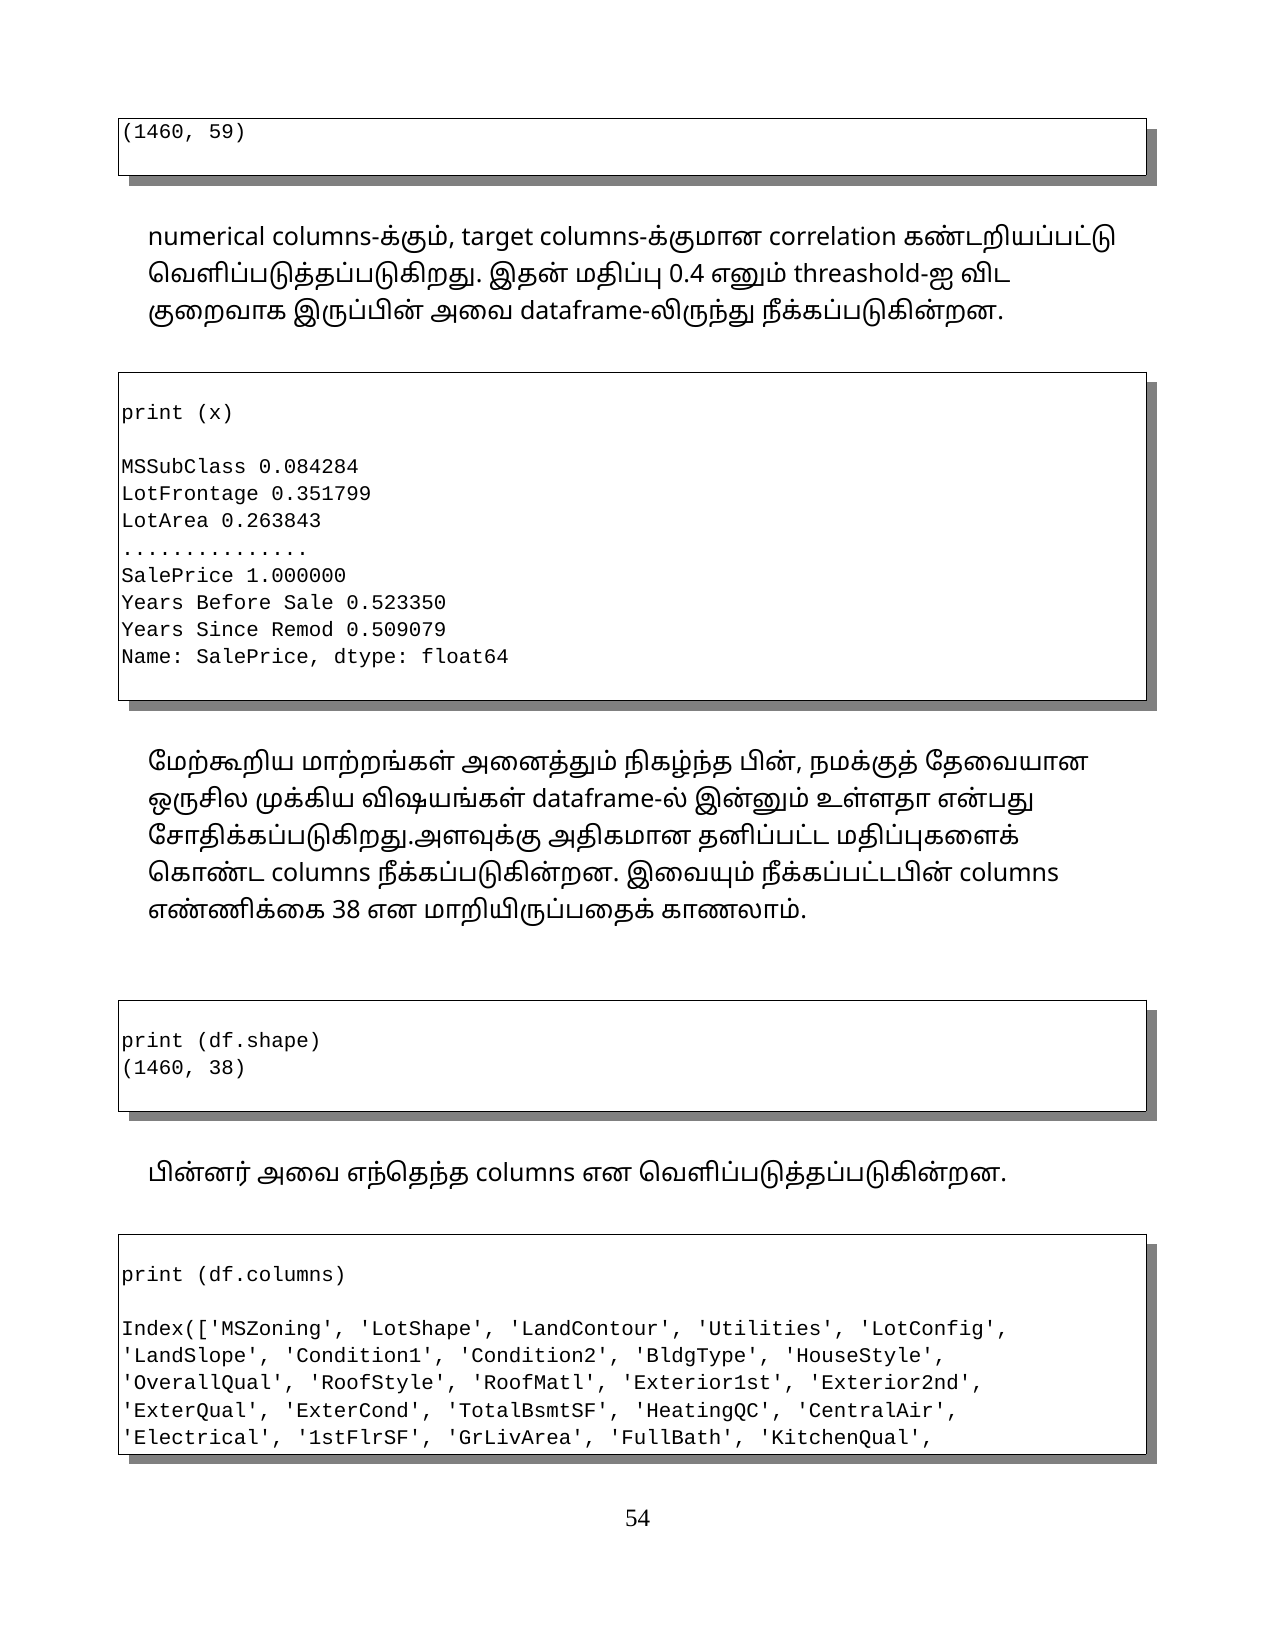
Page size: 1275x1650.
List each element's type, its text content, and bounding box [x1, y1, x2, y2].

text print (df.shape) [119, 1001, 1146, 1053]
text Years Before Sale 0.523350 [119, 589, 1146, 616]
text Years Since Remod 0.509079 [119, 616, 1146, 643]
text Index(['MSZoning', 'LotShape', 'LandContour', 'Utilities', 'LotConfig', [119, 1315, 1146, 1342]
text SalePrice 1.000000 [119, 562, 1146, 588]
text 'LandSlope', 'Condition1', 'Condition2', 'BldgType', 'HouseStyle', [119, 1342, 1146, 1369]
text (1460, 59) [119, 119, 1146, 175]
text மேற்கூறிய மாற்றங்கள் அனைத்தும் நிகழ்ந்த பின், நமக்குத் தேவையான ஒருசில முக்கிய விஷயங்கள் dataframe-ல் இன்னும் உள்ளதா என்பது சோதிக்கப்படுகிறது.அளவுக்கு அதிகமான தனிப்பட்ட மதிப்புகளைக் கொண்ட columns நீக்கப்படுகின்றன. இவையும் நீக்கப்பட்டபின் columns எண்ணிக்கை 38 என மாறியிருப்பதைக் காணலாம். [118, 714, 1157, 987]
text 'OverallQual', 'RoofStyle', 'RoofMatl', 'Exterior1st', 'Exterior2nd', [119, 1369, 1146, 1396]
text LotFrontage 0.351799 [119, 480, 1146, 507]
text 'ExterQual', 'ExterCond', 'TotalBsmtSF', 'HeatingQC', 'CentralAir', [119, 1397, 1146, 1423]
text (1460, 38) [119, 1054, 1146, 1111]
text print (df.columns) [119, 1261, 1146, 1314]
text 'Electrical', '1stFlrSF', 'GrLivArea', 'FullBath', 'KitchenQual', [119, 1424, 1146, 1453]
text LotArea 0.263843 [119, 507, 1146, 534]
text ............... [119, 535, 1146, 561]
text MSSubClass 0.084284 [119, 453, 1146, 480]
text Name: SalePrice, dtype: float64 [119, 643, 1146, 670]
text print (x) [119, 399, 1146, 453]
text numerical columns-க்கும், target columns-க்குமான correlation கண்டறியப்பட்டு வெளிப்படுத்தப்படுகிறது. இதன் மதிப்பு 0.4 எனும் threashold-ஐ விட குறைவாக இருப்பின் அவை dataframe-லிருந்து நீக்கப்படுகின்றன. [118, 189, 1157, 359]
text பின்னர் அவை எந்தெந்த columns என வெளிப்படுத்தப்படுகின்றன. [118, 1125, 1157, 1221]
